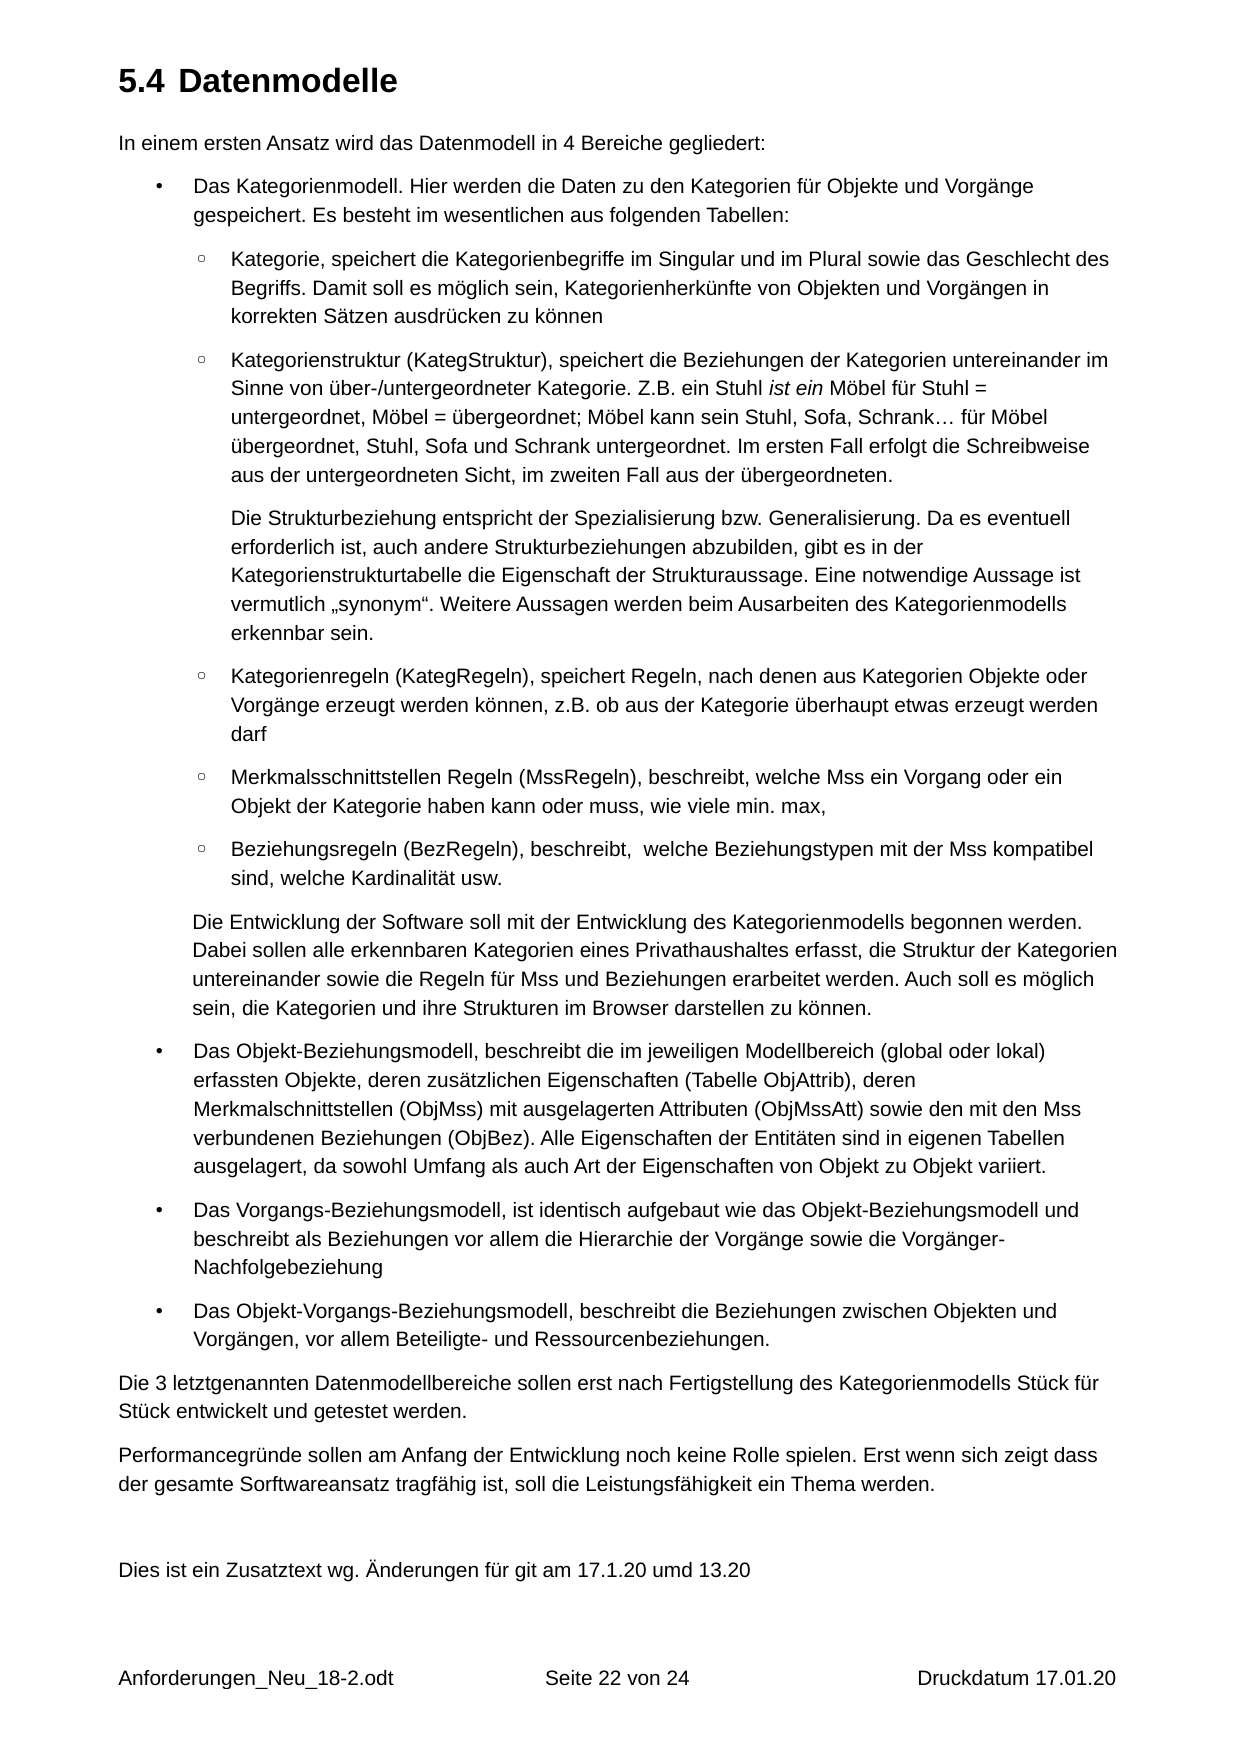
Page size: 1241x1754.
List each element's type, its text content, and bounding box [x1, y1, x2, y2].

list Das Vorgangs-Beziehungsmodell, ist identisch aufgebaut wie das Objekt-Beziehungsmodell und beschreibt als Beziehungen vor allem die Hierarchie der Vorgänge sowie die Vorgänger-Nachfolgebeziehung [156, 1197, 1122, 1279]
list Kategorienregeln (KategRegeln), speichert Regeln, nach denen aus Kategorien Objekte oder Vorgänge erzeugt werden können, z.B. ob aus der Kategorie überhaupt etwas erzeugt werden darf [193, 664, 1122, 746]
text In einem ersten Ansatz wird das Datenmodell in 4 Bereiche gegliedert: [118, 131, 1122, 155]
text Die 3 letztgenannten Datenmodellbereiche sollen erst nach Fertigstellung des Kategorienmodells Stück für Stück entwickelt und getestet werden. [118, 1371, 1122, 1423]
list Die Strukturbeziehung entspricht der Spezialisierung bzw. Generalisierung. Da es eventuell erforderlich ist, auch andere Strukturbeziehungen abzubilden, gibt es in der Kategorienstrukturtabelle die Eigenschaft der Strukturaussage. Eine notwendige Aussage ist vermutlich „synonym“. Weitere Aussagen werden beim Ausarbeiten des Kategorienmodells erkennbar sein. [193, 506, 1122, 645]
text Performancegründe sollen am Anfang der Entwicklung noch keine Rolle spielen. Erst wenn sich zeigt dass der gesamte Sorftwareansatz tragfähig ist, soll die Leistungsfähigkeit ein Thema werden. [118, 1443, 1122, 1495]
list Das Objekt-Beziehungsmodell, beschreibt die im jeweiligen Modellbereich (global oder lokal) erfassten Objekte, deren zusätzlichen Eigenschaften (Tabelle ObjAttrib), deren Merkmalschnittstellen (ObjMss) mit ausgelagerten Attributen (ObjMssAtt) sowie den mit den Mss verbundenen Beziehungen (ObjBez). Alle Eigenschaften der Entitäten sind in eigenen Tabellen ausgelagert, da sowohl Umfang als auch Art der Eigenschaften von Objekt zu Objekt variiert. [156, 1039, 1122, 1178]
list Kategorie, speichert die Kategorienbegriffe im Singular und im Plural sowie das Geschlecht des Begriffs. Damit soll es möglich sein, Kategorienherkünfte von Objekten und Vorgängen in korrekten Sätzen ausdrücken zu können [193, 246, 1122, 328]
text Die Entwicklung der Software soll mit der Entwicklung des Kategorienmodells begonnen werden. Dabei sollen alle erkennbaren Kategorien eines Privathaushaltes erfasst, die Struktur der Kategorien untereinander sowie die Regeln für Mss und Beziehungen erarbeitet werden. Auch soll es möglich sein, die Kategorien und ihre Strukturen im Browser darstellen zu können. [192, 909, 1122, 1020]
list Kategorienstruktur (KategStruktur), speichert die Beziehungen der Kategorien untereinander im Sinne von über-/untergeordneter Kategorie. Z.B. ein Stuhl ist ein Möbel für Stuhl = untergeordnet, Möbel = übergeordnet; Möbel kann sein Stuhl, Sofa, Schrank… für Möbel übergeordnet, Stuhl, Sofa und Schrank untergeordnet. Im ersten Fall erfolgt die Schreibweise aus der untergeordneten Sicht, im zweiten Fall aus der übergeordneten. [193, 347, 1122, 486]
subtitle Datenmodelle [118, 61, 1122, 99]
text Dies ist ein Zusatztext wg. Änderungen für git am 17.1.20 umd 13.20 [118, 1558, 1122, 1582]
list Beziehungsregeln (BezRegeln), beschreibt, welche Beziehungstypen mit der Mss kompatibel sind, welche Kardinalität usw. [193, 837, 1122, 890]
list Das Objekt-Vorgangs-Beziehungsmodell, beschreibt die Beziehungen zwischen Objekten und Vorgängen, vor allem Beteiligte- und Ressourcenbeziehungen. [156, 1298, 1122, 1351]
list Merkmalsschnittstellen Regeln (MssRegeln), beschreibt, welche Mss ein Vorgang oder ein Objekt der Kategorie haben kann oder muss, wie viele min. max, [193, 765, 1122, 818]
list Das Kategorienmodell. Hier werden die Daten zu den Kategorien für Objekte und Vorgänge gespeichert. Es besteht im wesentlichen aus folgenden Tabellen: [156, 174, 1122, 227]
